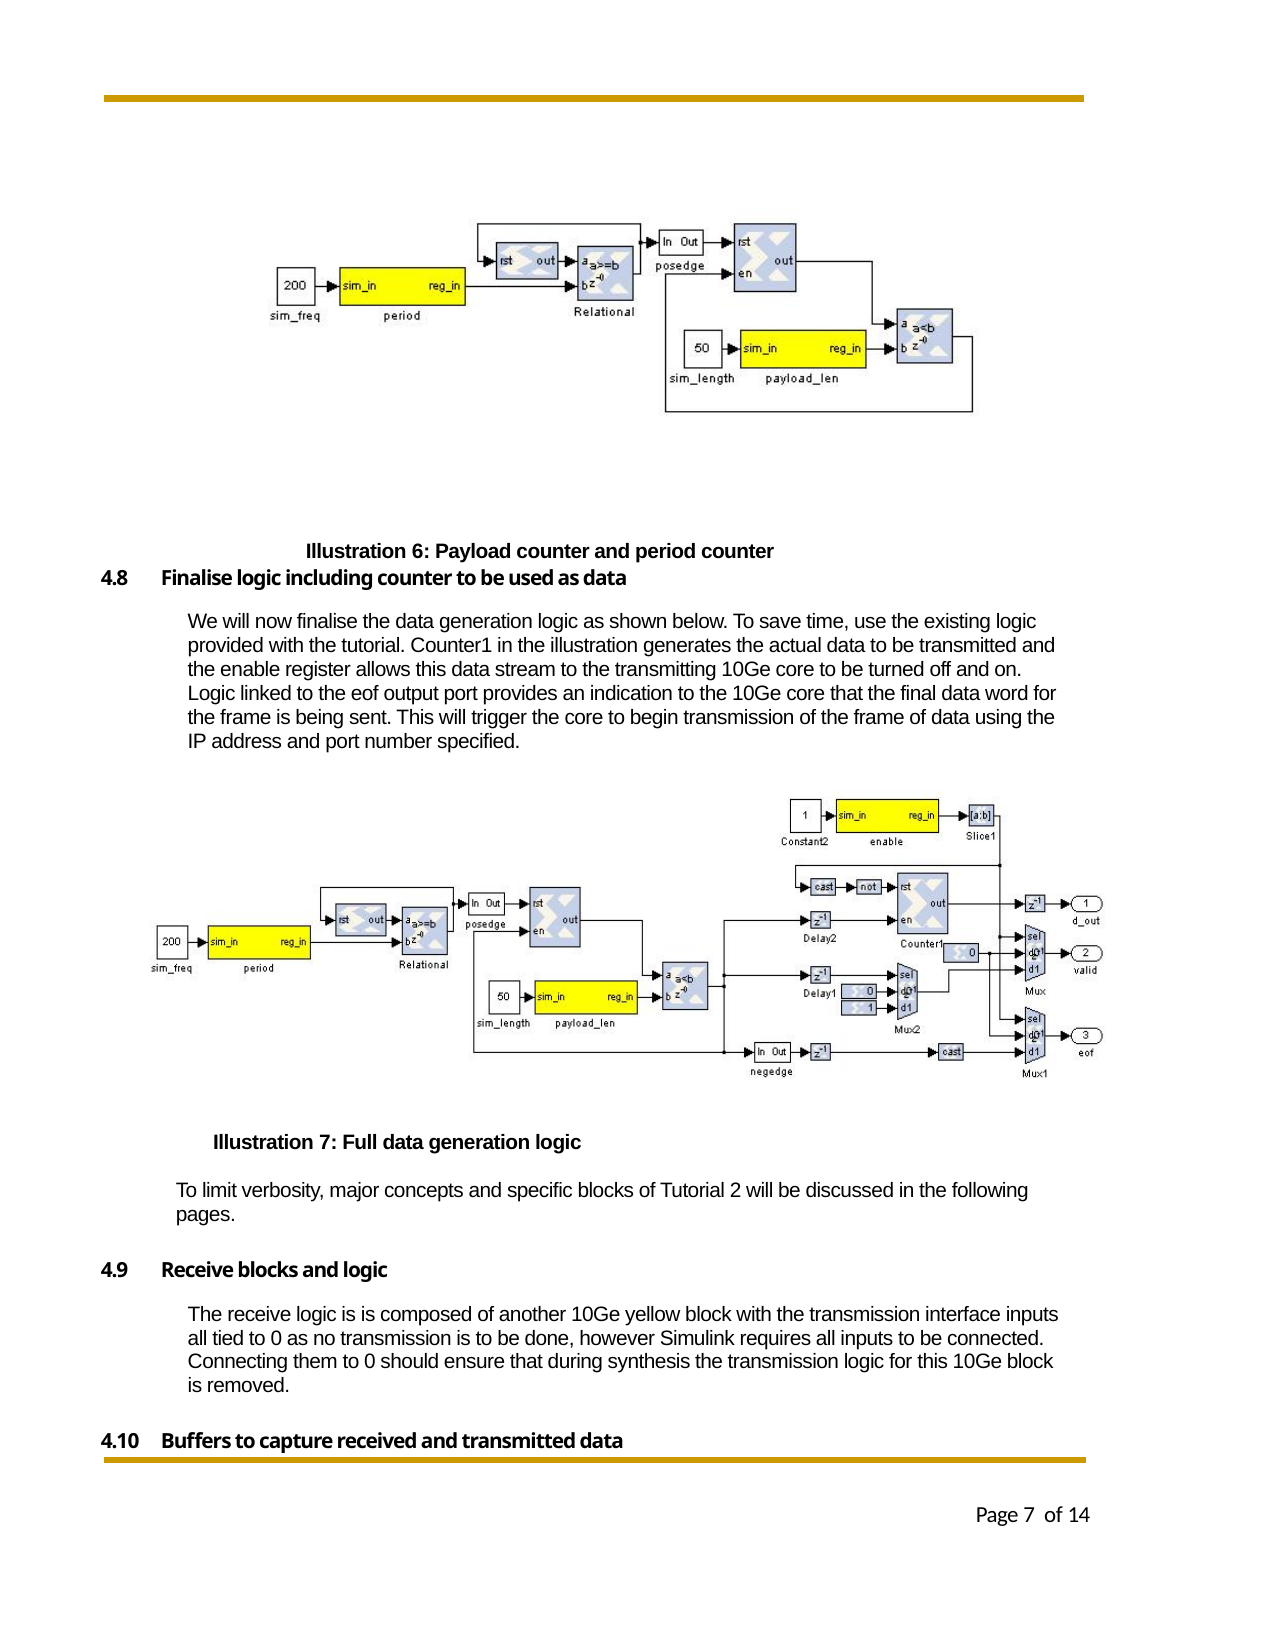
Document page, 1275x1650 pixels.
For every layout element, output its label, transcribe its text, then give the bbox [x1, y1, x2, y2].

picture [218, 167, 1032, 539]
picture [125, 789, 1124, 1130]
subtitle Receive blocks and logic [101, 1255, 1062, 1284]
text Illustration 7: Full data generation logic [213, 1130, 1037, 1154]
text The receive logic is is composed of another 10Ge yellow block with the transmission interface inputs all tied to 0 as no transmission is to be done, however Simulink requires all inputs to be connected. Connecting them to 0 should ensure that during synthesis the transmission logic for this 10Ge block is removed. [187, 1301, 1062, 1397]
text Illustration 6: Payload counter and period counter [306, 539, 944, 563]
text We will now finalise the data generation logic as shown below. To save time, use the existing logic provided with the tutorial. Counter1 in the illustration generates the actual data to be transmitted and the enable register allows this data stream to the transmitting 10Ge core to be turned off and on. Logic linked to the eof output port provides an indication to the 10Ge core that the final data word for the frame is being sent. This will trigger the core to begin transmission of the frame of data using the IP address and port number specified. [187, 609, 1062, 752]
subtitle Buffers to capture received and transmitted data [101, 1427, 1062, 1455]
text To limit verbosity, major concepts and specific blocks of Tutorial 2 will be discussed in the following pages. [176, 1178, 1062, 1226]
subtitle Finalise logic including counter to be used as data [101, 155, 1062, 591]
